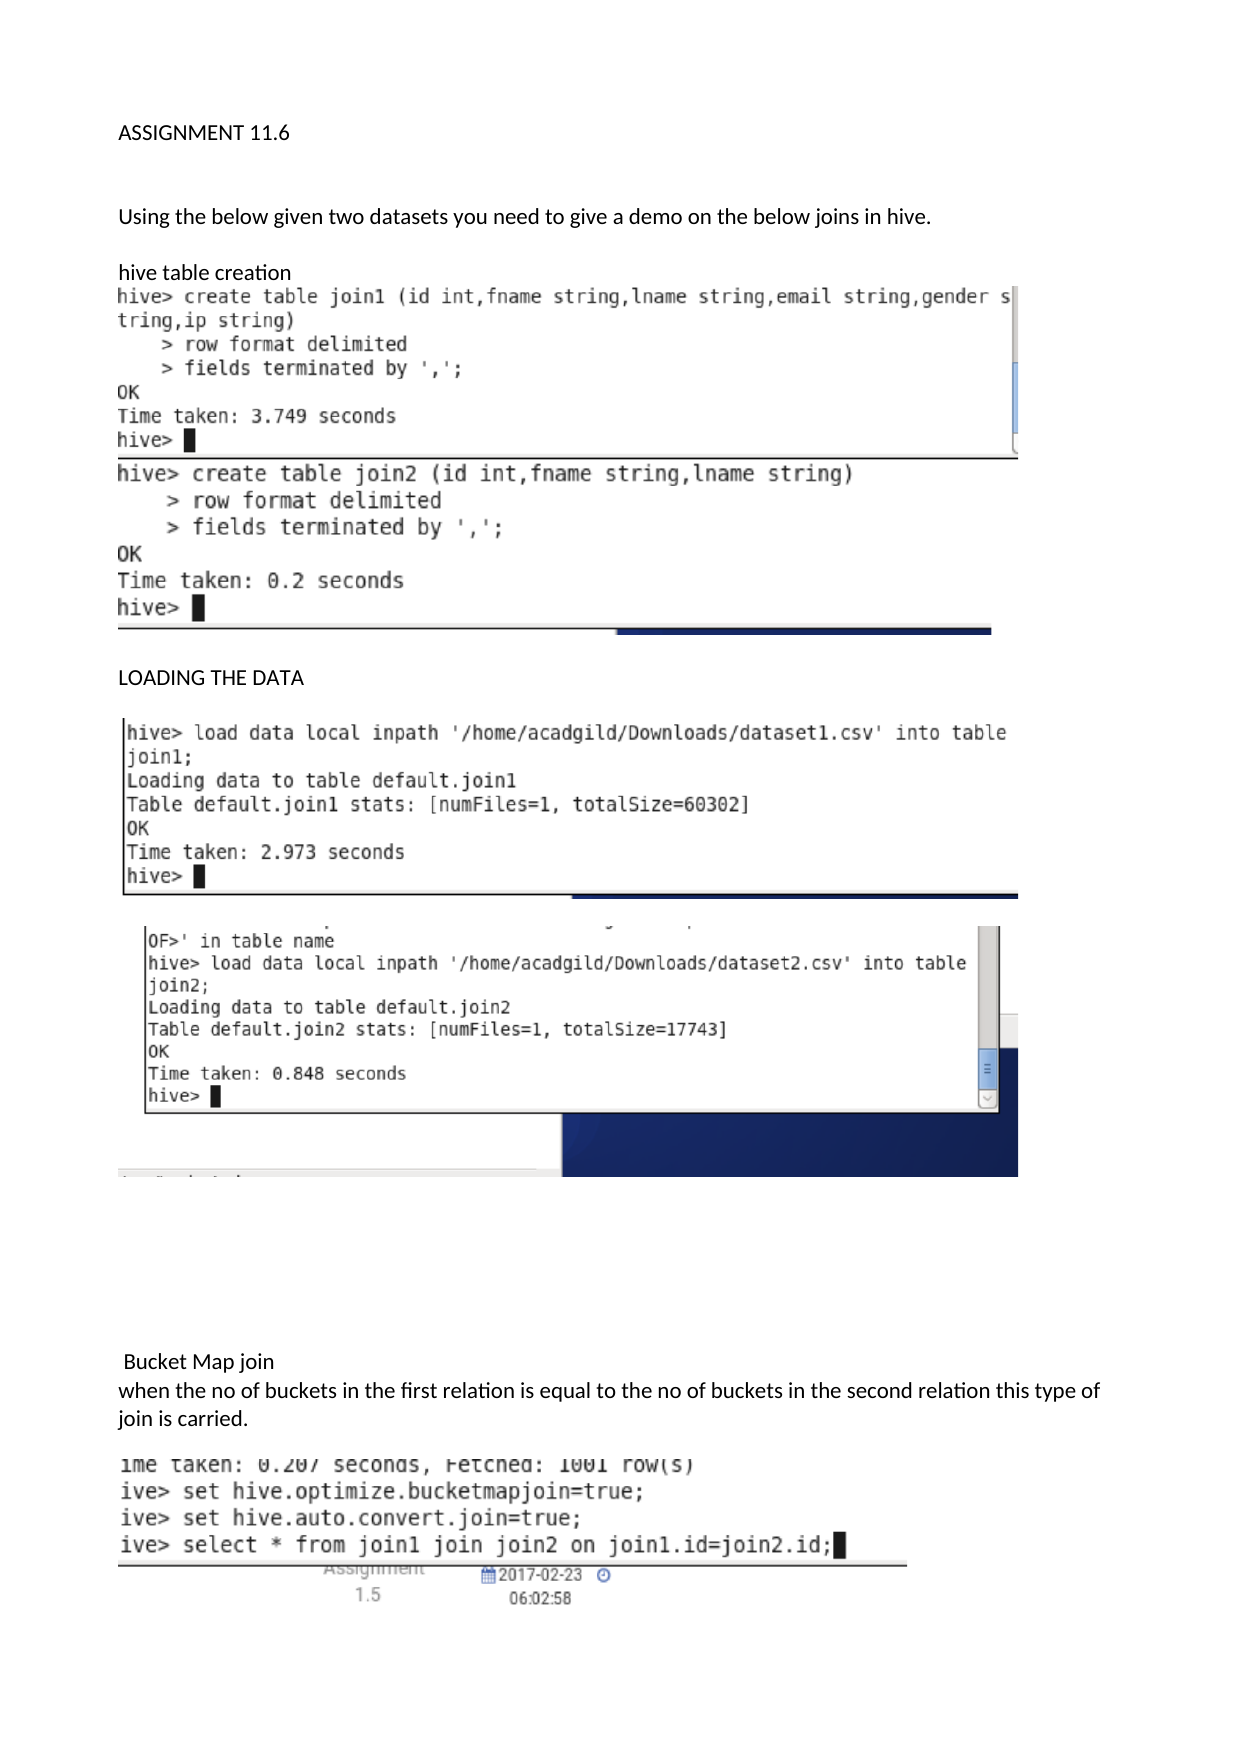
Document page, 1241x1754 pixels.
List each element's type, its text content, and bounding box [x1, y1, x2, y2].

text LOADING THE DATA [118, 663, 1122, 691]
text ASSIGNMENT 11.6 [118, 118, 1122, 146]
text hive table creation [118, 258, 1122, 286]
text Using the below given two datasets you need to give a demo on the below joins in hive. [118, 202, 1122, 230]
text when the no of buckets in the first relation is equal to the no of buckets in the second relation this type of join is carried. [118, 1376, 1122, 1432]
text  Bucket Map join [118, 1344, 1122, 1376]
